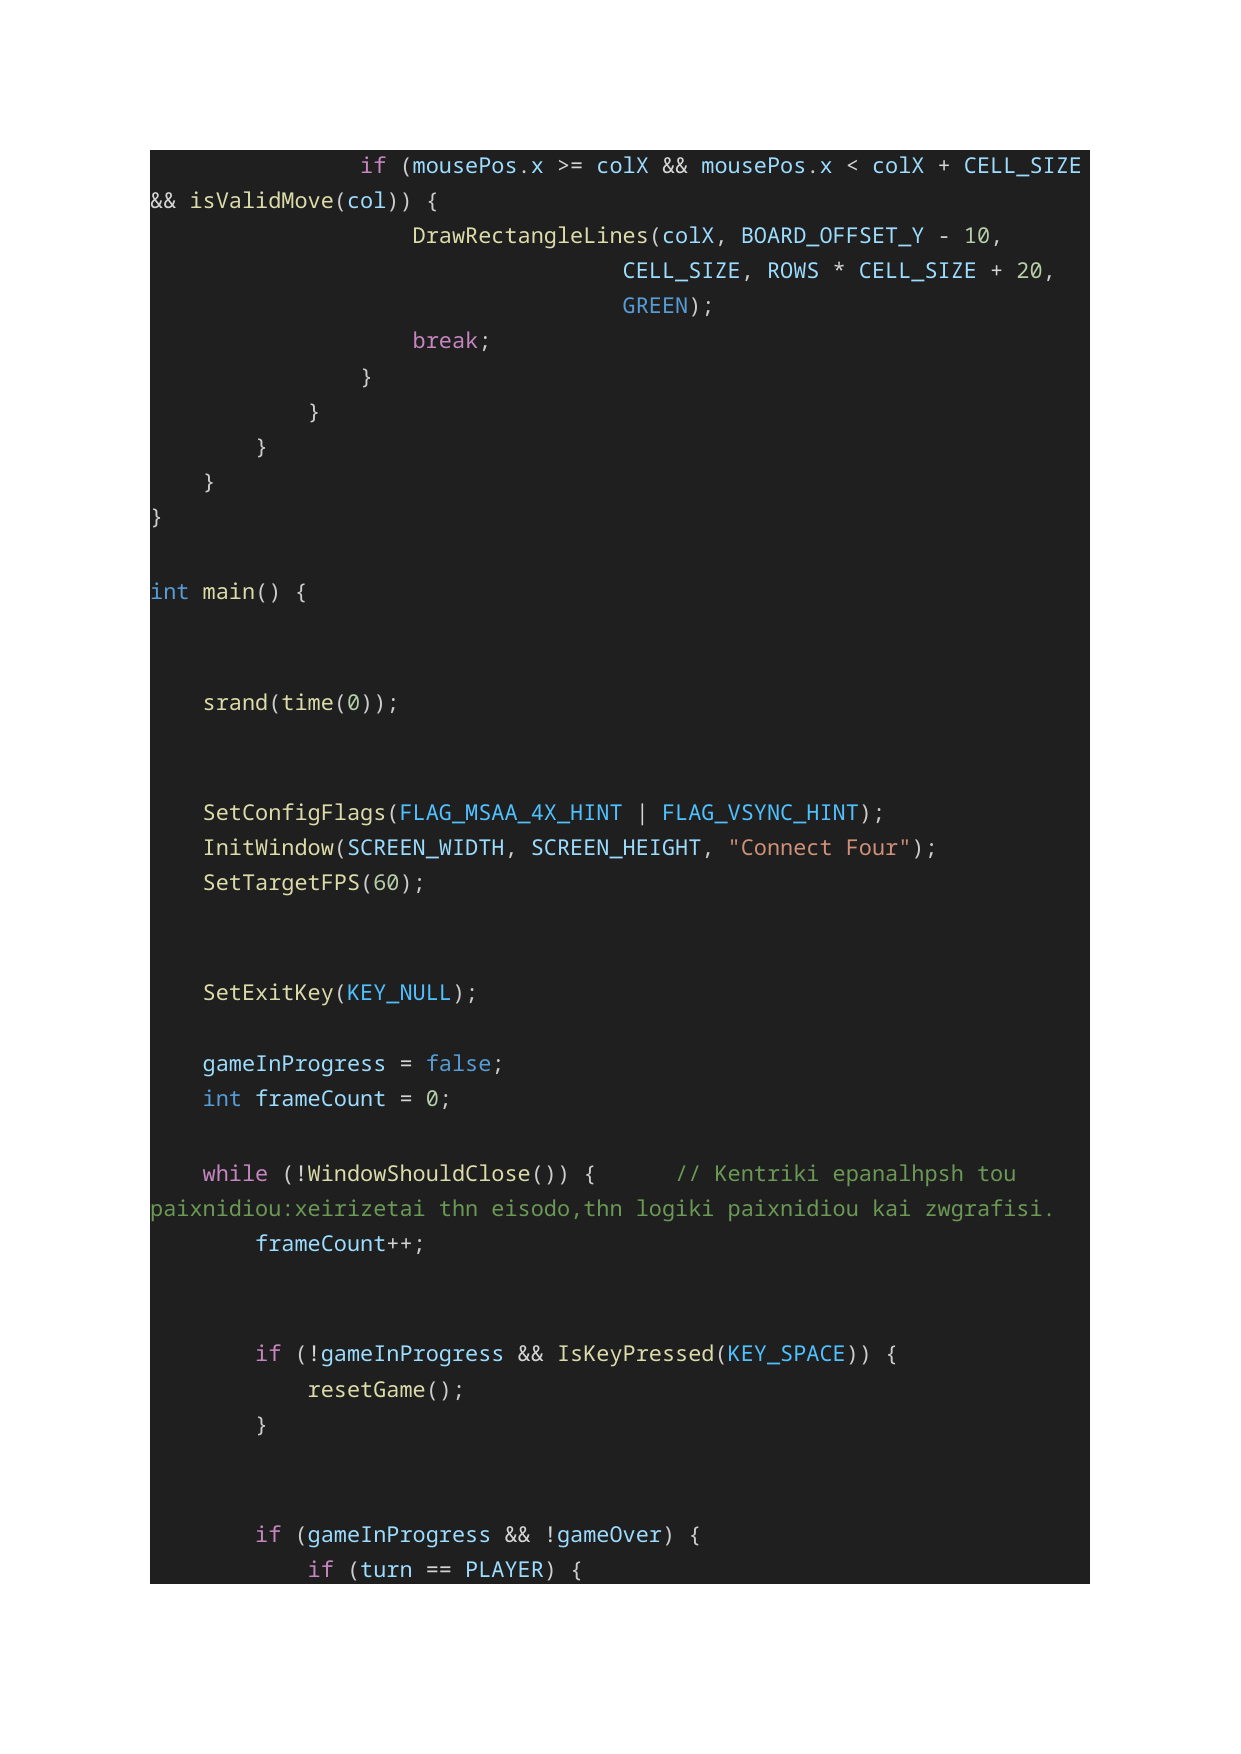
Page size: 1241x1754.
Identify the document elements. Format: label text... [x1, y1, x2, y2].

text if (mousePos.x >= colX && mousePos.x < colX + CELL_SIZE && isValidMove(col)) { [150, 150, 1090, 215]
text } [150, 396, 1090, 426]
text break; [150, 326, 1090, 355]
text while (!WindowShouldClose()) { // Kentriki epanalhpsh tou paixnidiou:xeirizetai thn eisodo,thn logiki paixnidiou kai zwgrafisi. [150, 1158, 1090, 1223]
text } [150, 431, 1090, 461]
text SetConfigFlags(FLAG_MSAA_4X_HINT | FLAG_VSYNC_HINT); [150, 797, 1090, 827]
text if (turn == PLAYER) { [150, 1554, 1090, 1584]
text GREEN); [150, 290, 1090, 320]
text if (gameInProgress && !gameOver) { [150, 1519, 1090, 1549]
text SetTargetFPS(60); [150, 867, 1090, 897]
text gameInProgress = false; [150, 1048, 1090, 1077]
text } [150, 361, 1090, 390]
text int frameCount = 0; [150, 1083, 1090, 1112]
text } [150, 501, 1090, 531]
text DrawRectangleLines(colX, BOARD_OFFSET_Y - 10, [150, 220, 1090, 250]
text frameCount++; [150, 1228, 1090, 1258]
text InitWindow(SCREEN_WIDTH, SCREEN_HEIGHT, "Connect Four"); [150, 832, 1090, 862]
text SetExitKey(KEY_NULL); [150, 977, 1090, 1007]
text srand(time(0)); [150, 687, 1090, 716]
text } [150, 466, 1090, 496]
text if (!gameInProgress && IsKeyPressed(KEY_SPACE)) { [150, 1338, 1090, 1368]
text CELL_SIZE, ROWS * CELL_SIZE + 20, [150, 255, 1090, 285]
text } [150, 1409, 1090, 1438]
text int main() { [150, 576, 1090, 606]
text resetGame(); [150, 1373, 1090, 1403]
